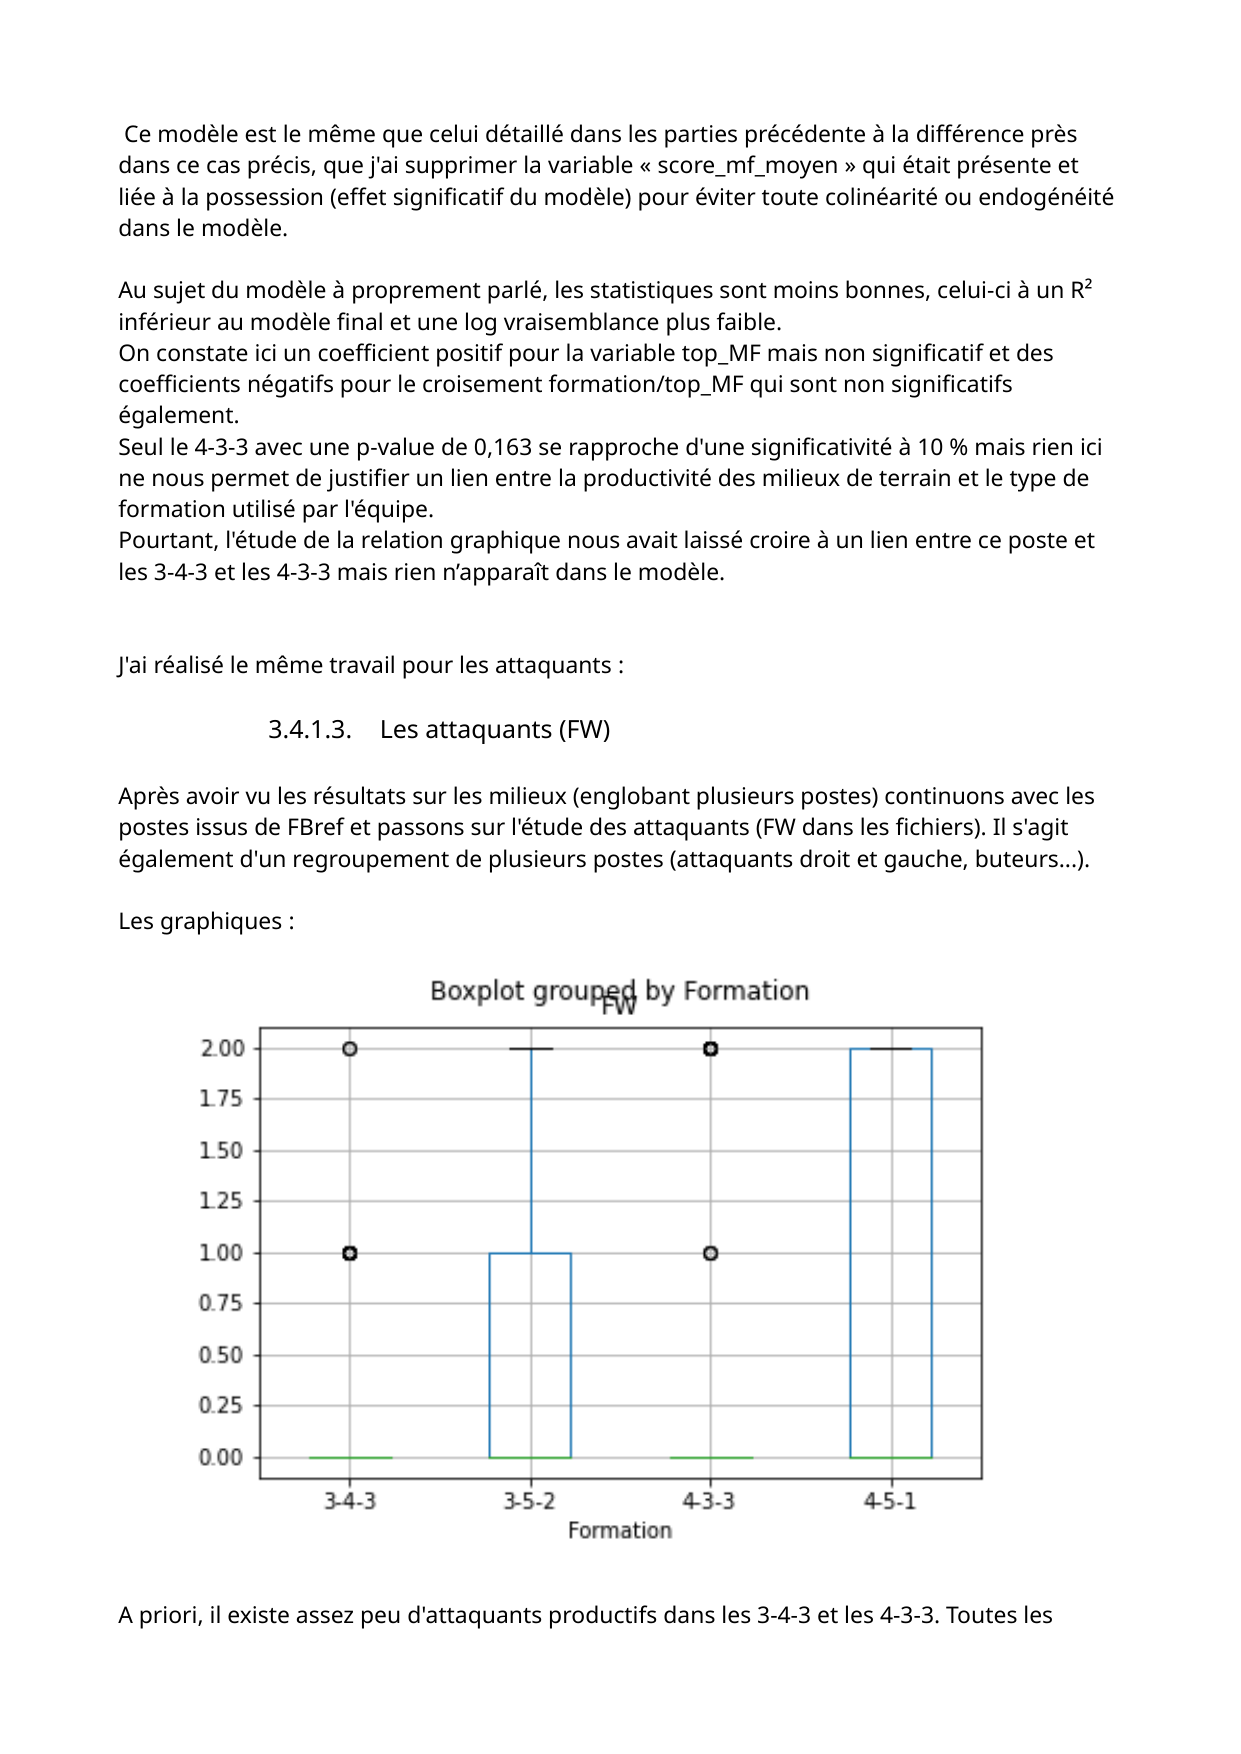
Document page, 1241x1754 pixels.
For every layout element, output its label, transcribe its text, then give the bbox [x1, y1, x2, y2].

text Pourtant, l'étude de la relation graphique nous avait laissé croire à un lien entre ce poste et les 3-4-3 et les 4-3-3 mais rien n’apparaît dans le modèle. [118, 524, 1122, 587]
text A priori, il existe assez peu d'attaquants productifs dans les 3-4-3 et les 4-3-3. Toutes les [118, 1599, 1122, 1630]
list Les attaquants (FW) [268, 712, 1122, 746]
text Après avoir vu les résultats sur les milieux (englobant plusieurs postes) continuons avec les postes issus de FBref et passons sur l'étude des attaquants (FW dans les fichiers). Il s'agit également d'un regroupement de plusieurs postes (attaquants droit et gauche, buteurs...). [118, 780, 1122, 874]
text On constate ici un coefficient positif pour la variable top_MF mais non significatif et des coefficients négatifs pour le croisement formation/top_MF qui sont non significatifs également. [118, 337, 1122, 431]
picture [170, 967, 1071, 1568]
text Au sujet du modèle à proprement parlé, les statistiques sont moins bonnes, celui-ci à un R² inférieur au modèle final et une log vraisemblance plus faible. [118, 274, 1122, 337]
text Les graphiques : [118, 905, 1122, 936]
text Seul le 4-3-3 avec une p-value de 0,163 se rapproche d'une significativité à 10 % mais rien ici ne nous permet de justifier un lien entre la productivité des milieux de terrain et le type de formation utilisé par l'équipe. [118, 431, 1122, 524]
text Ce modèle est le même que celui détaillé dans les parties précédente à la différence près dans ce cas précis, que j'ai supprimer la variable « score_mf_moyen » qui était présente et liée à la possession (effet significatif du modèle) pour éviter toute colinéarité ou endogénéité dans le modèle. [118, 118, 1122, 243]
text J'ai réalisé le même travail pour les attaquants : [118, 649, 1122, 681]
